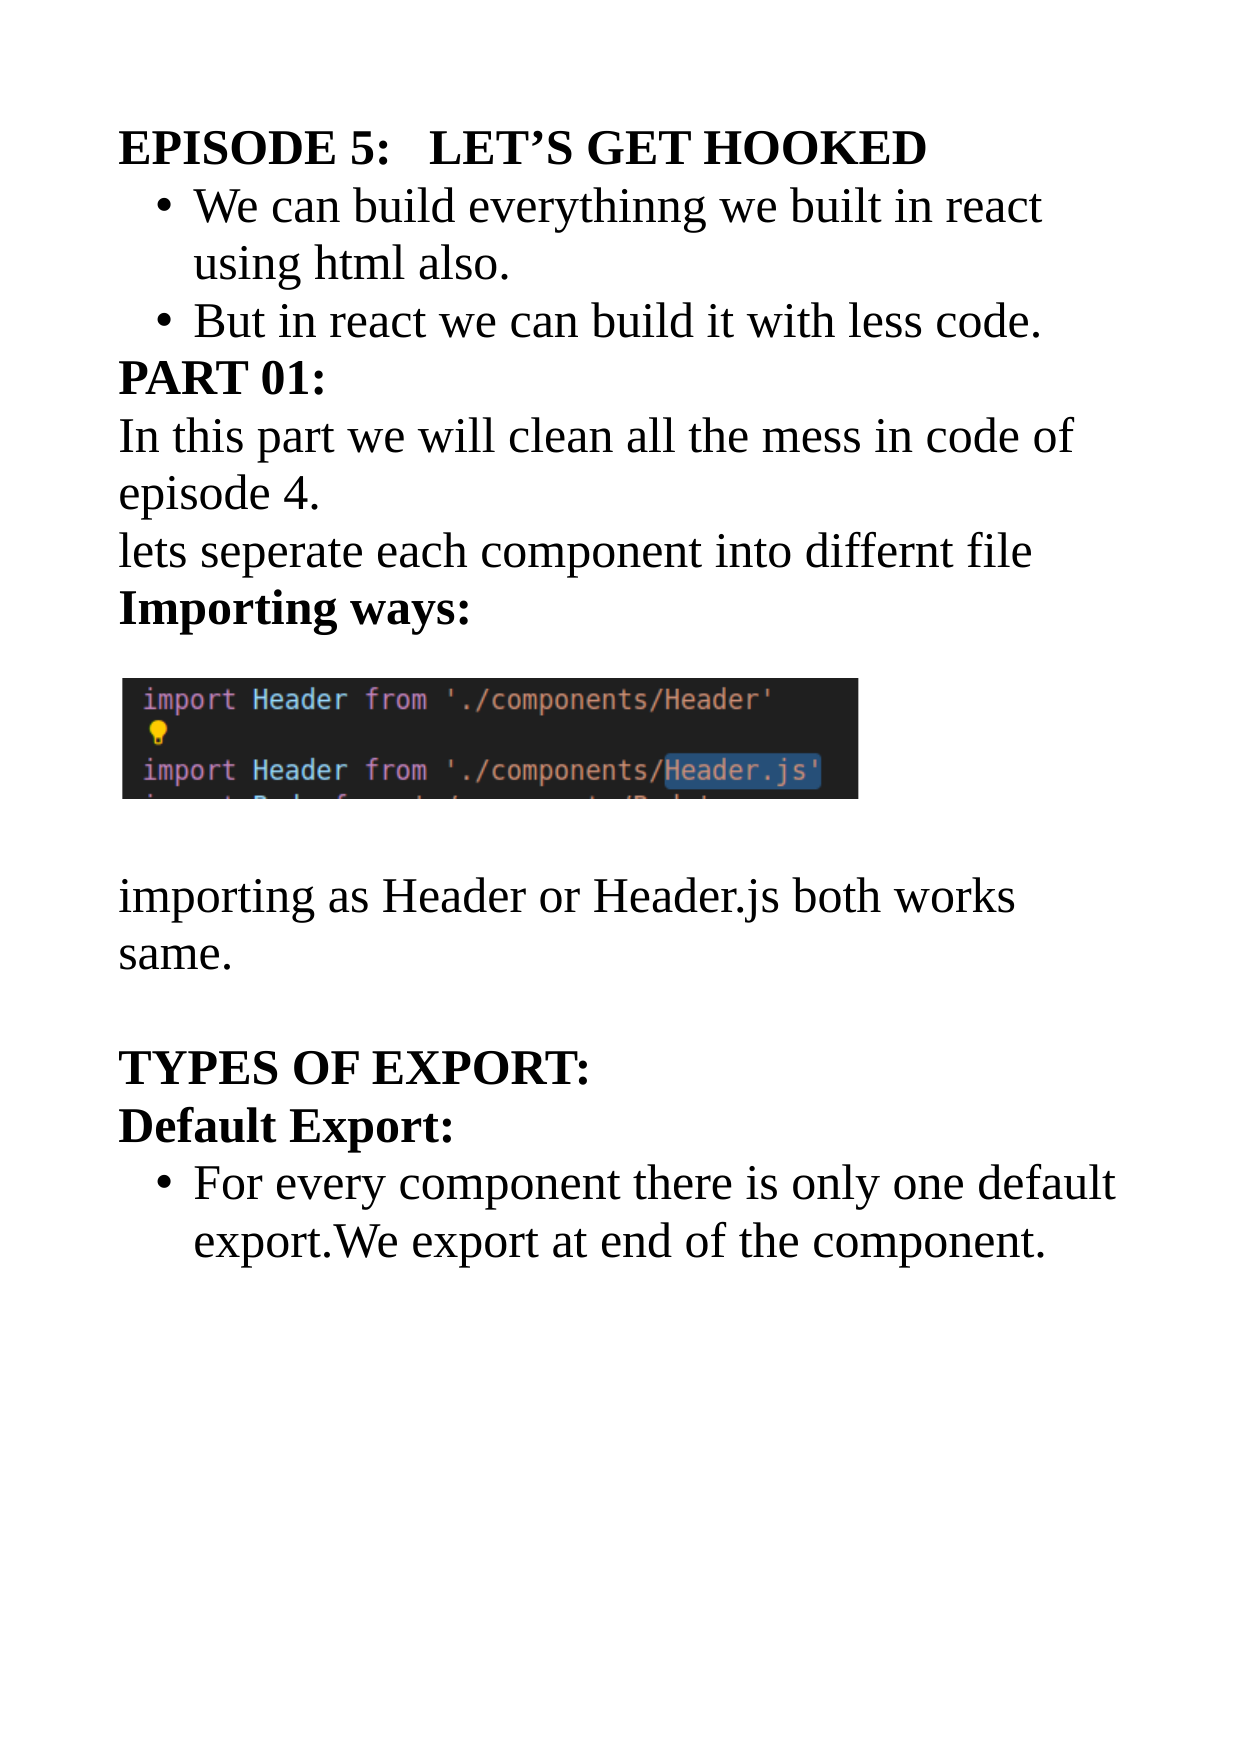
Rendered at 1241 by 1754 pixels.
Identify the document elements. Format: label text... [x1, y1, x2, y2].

text lets seperate each component into differnt file Importing ways: [118, 521, 1122, 636]
text PART 01: [118, 348, 1122, 406]
list But in react we can build it with less code. [156, 291, 1122, 348]
text Default Export: [118, 1096, 1122, 1153]
text EPISODE 5: LET’S GET HOOKED [118, 118, 1122, 176]
text TYPES OF EXPORT: [118, 1038, 1122, 1096]
text In this part we will clean all the mess in code of episode 4. [118, 406, 1122, 521]
text importing as Header or Header.js both works same. [118, 808, 1122, 1038]
list For every component there is only one default export.We export at end of the component. [156, 1153, 1122, 1268]
list We can build everythinng we built in react using html also. [156, 176, 1122, 291]
picture [122, 678, 859, 799]
